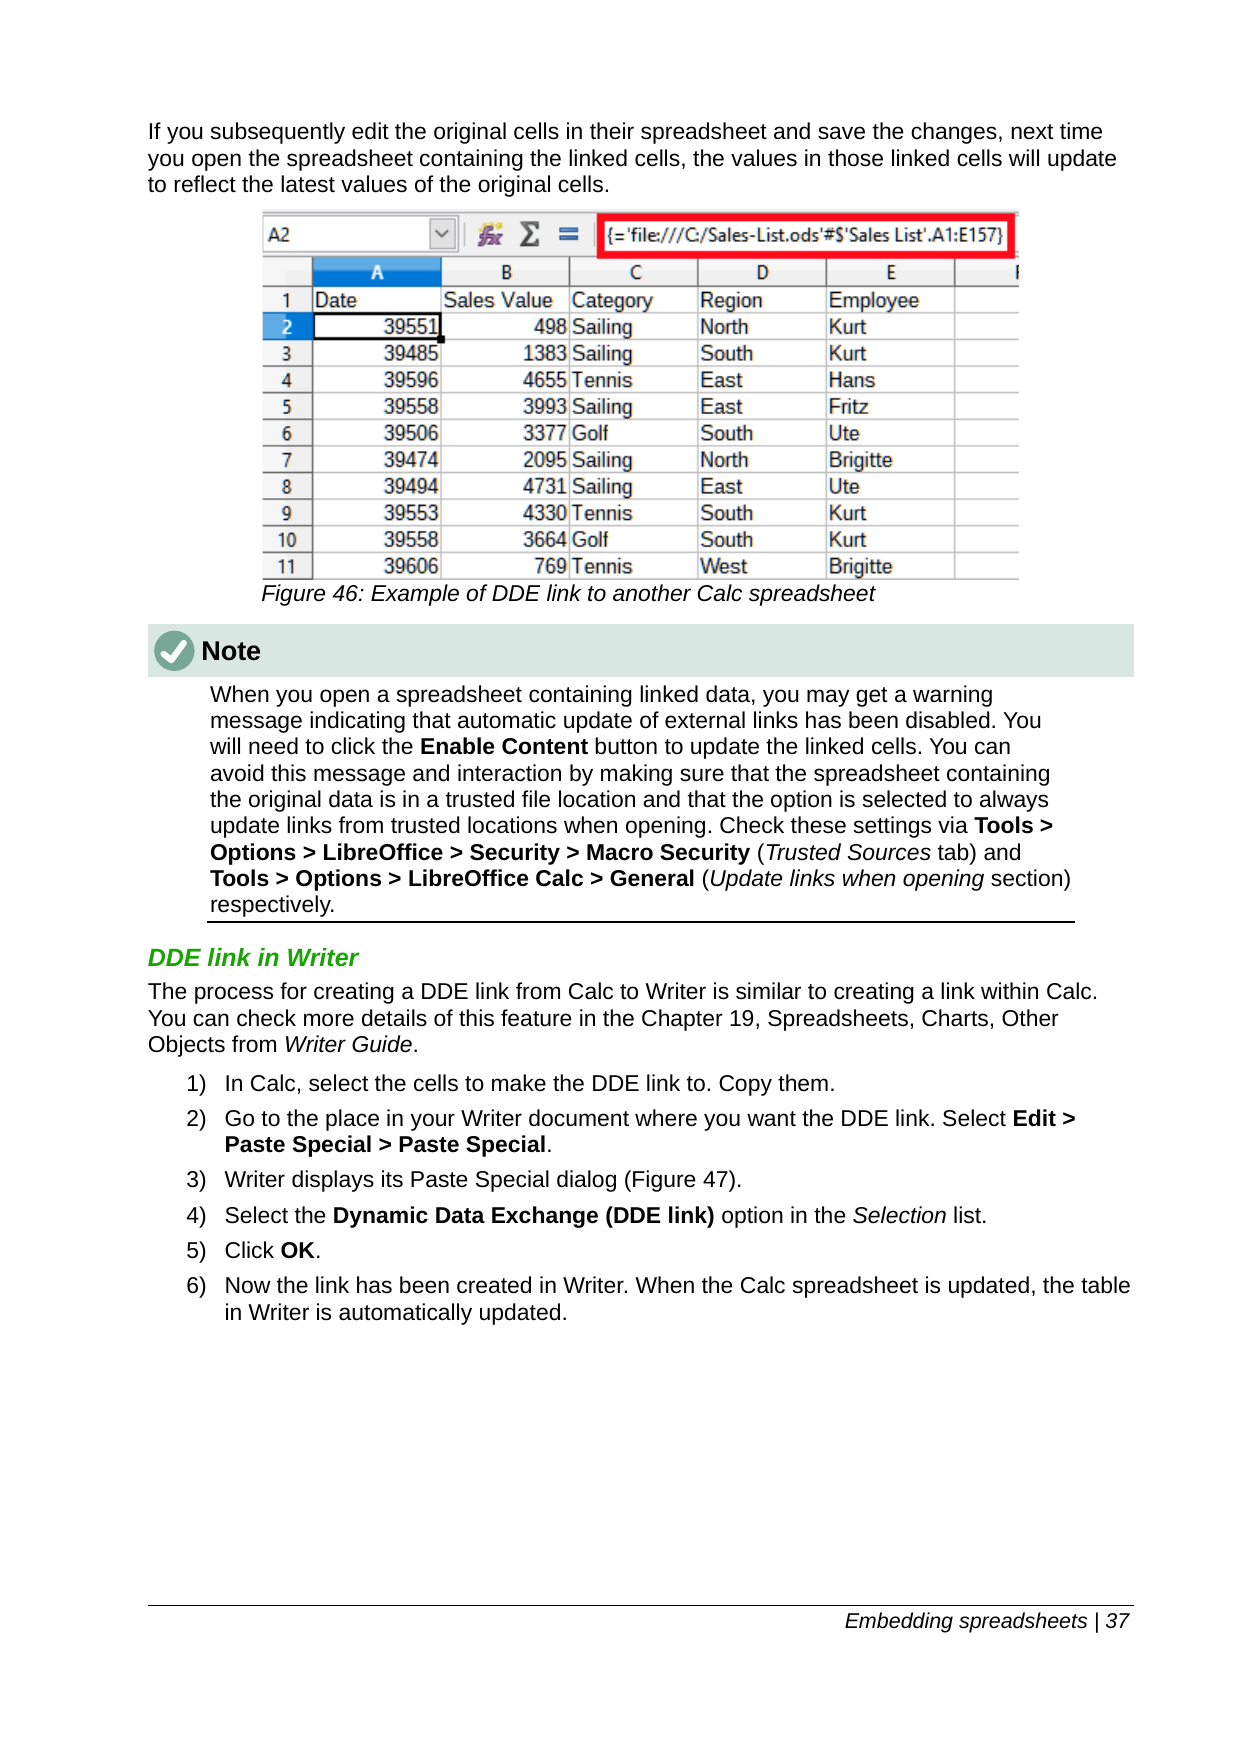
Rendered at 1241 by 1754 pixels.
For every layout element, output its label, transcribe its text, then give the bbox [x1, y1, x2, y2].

list Click OK. [207, 1237, 1134, 1263]
picture [262, 209, 1019, 580]
subtitle Note [148, 624, 1134, 677]
list Select the Dynamic Data Exchange (DDE link) option in the Selection list. [207, 1202, 1134, 1228]
list The process for creating a DDE link from Calc to Writer is similar to creating a link within Calc. You can check more details of this feature in the Chapter 19, Spreadsheets, Charts, Other Objects from Writer Guide. [148, 978, 1134, 1057]
list In Calc, select the cells to make the DDE link to. Copy them. [207, 1070, 1134, 1096]
text If you subsequently edit the original cells in their spreadsheet and save the changes, next time you open the spreadsheet containing the linked cells, the values in those linked cells will update to reflect the latest values of the original cells. [148, 118, 1134, 197]
text When you open a spreadsheet containing linked data, you may get a warning message indicating that automatic update of external links has been disabled. You will need to click the Enable Content button to update the linked cells. You can avoid this message and interaction by making sure that the spreadsheet containing the original data is in a trusted file location and that the option is selected to always update links from trusted locations when opening. Check these settings via Tools > Options > LibreOffice > Security > Macro Security (Trusted Sources tab) and Tools > Options > LibreOffice Calc > General (Update links when opening section) respectively. [207, 677, 1075, 921]
list Go to the place in your Writer document where you want the DDE link. Select Edit > Paste Special > Paste Special. [207, 1105, 1134, 1158]
text Figure 46: Example of DDE link to another Calc spreadsheet [261, 210, 1021, 606]
list Now the link has been created in Writer. When the Calc spreadsheet is updated, the table in Writer is automatically updated. [207, 1272, 1134, 1325]
subtitle DDE link in Writer [148, 943, 1134, 972]
list Writer displays its Paste Special dialog (Figure 47). [207, 1166, 1134, 1193]
